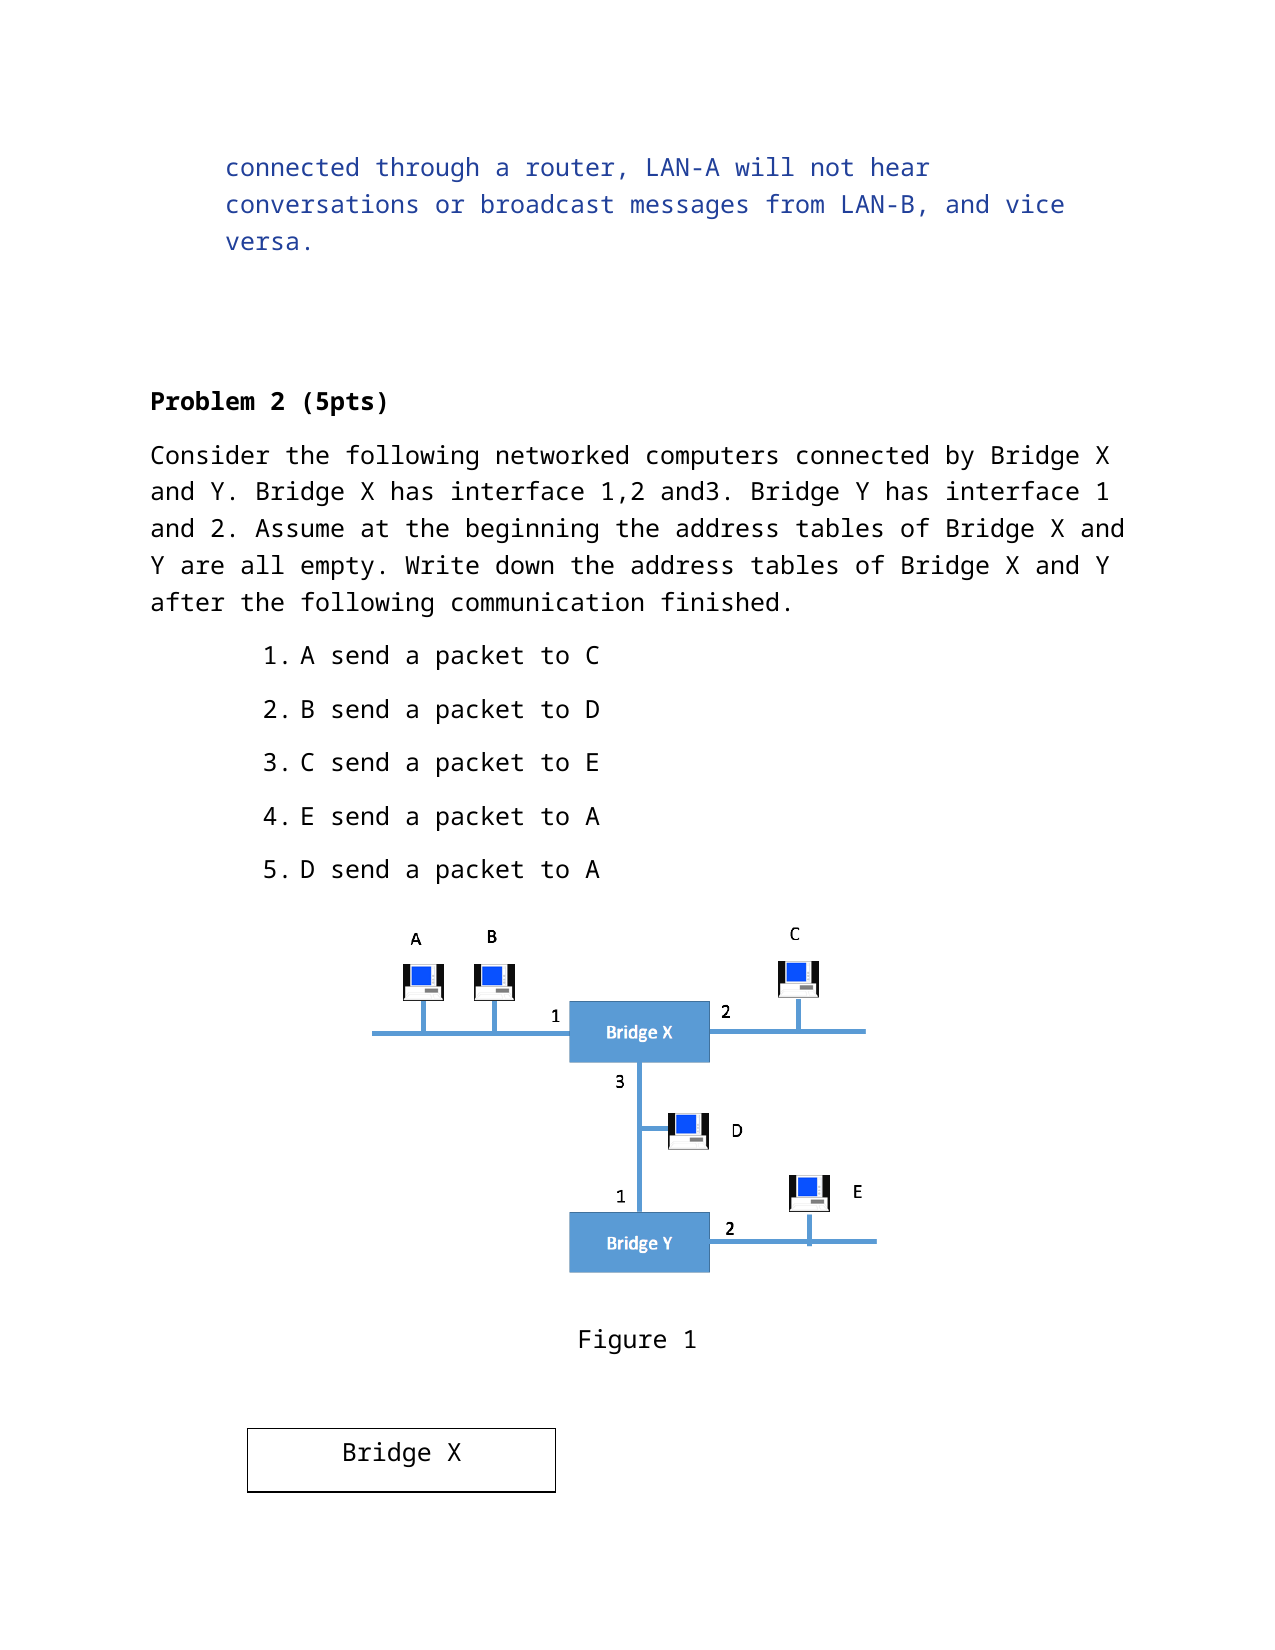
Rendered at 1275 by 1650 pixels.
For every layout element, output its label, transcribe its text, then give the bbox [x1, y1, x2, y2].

list connected through a router, LAN-A will not hear conversations or broadcast messages from LAN-B, and vice versa. [187, 150, 1125, 258]
picture [347, 905, 927, 1302]
list E send a packet to A [262, 798, 1125, 832]
text Consider the following networked computers connected by Bridge X and Y. Bridge X has interface 1,2 and3. Bridge Y has interface 1 and 2. Assume at the beginning the address tables of Bridge X and Y are all empty. Write down the address tables of Bridge X and Y after the following communication finished. [150, 437, 1125, 618]
table_header Bridge X [248, 1429, 555, 1491]
text Figure 1 [150, 1321, 1125, 1355]
list B send a packet to D [262, 691, 1125, 725]
list D send a packet to A [262, 852, 1125, 886]
list C send a packet to E [262, 745, 1125, 779]
text Problem 2 (5pts) [150, 384, 1125, 418]
list A send a packet to C [262, 638, 1125, 672]
